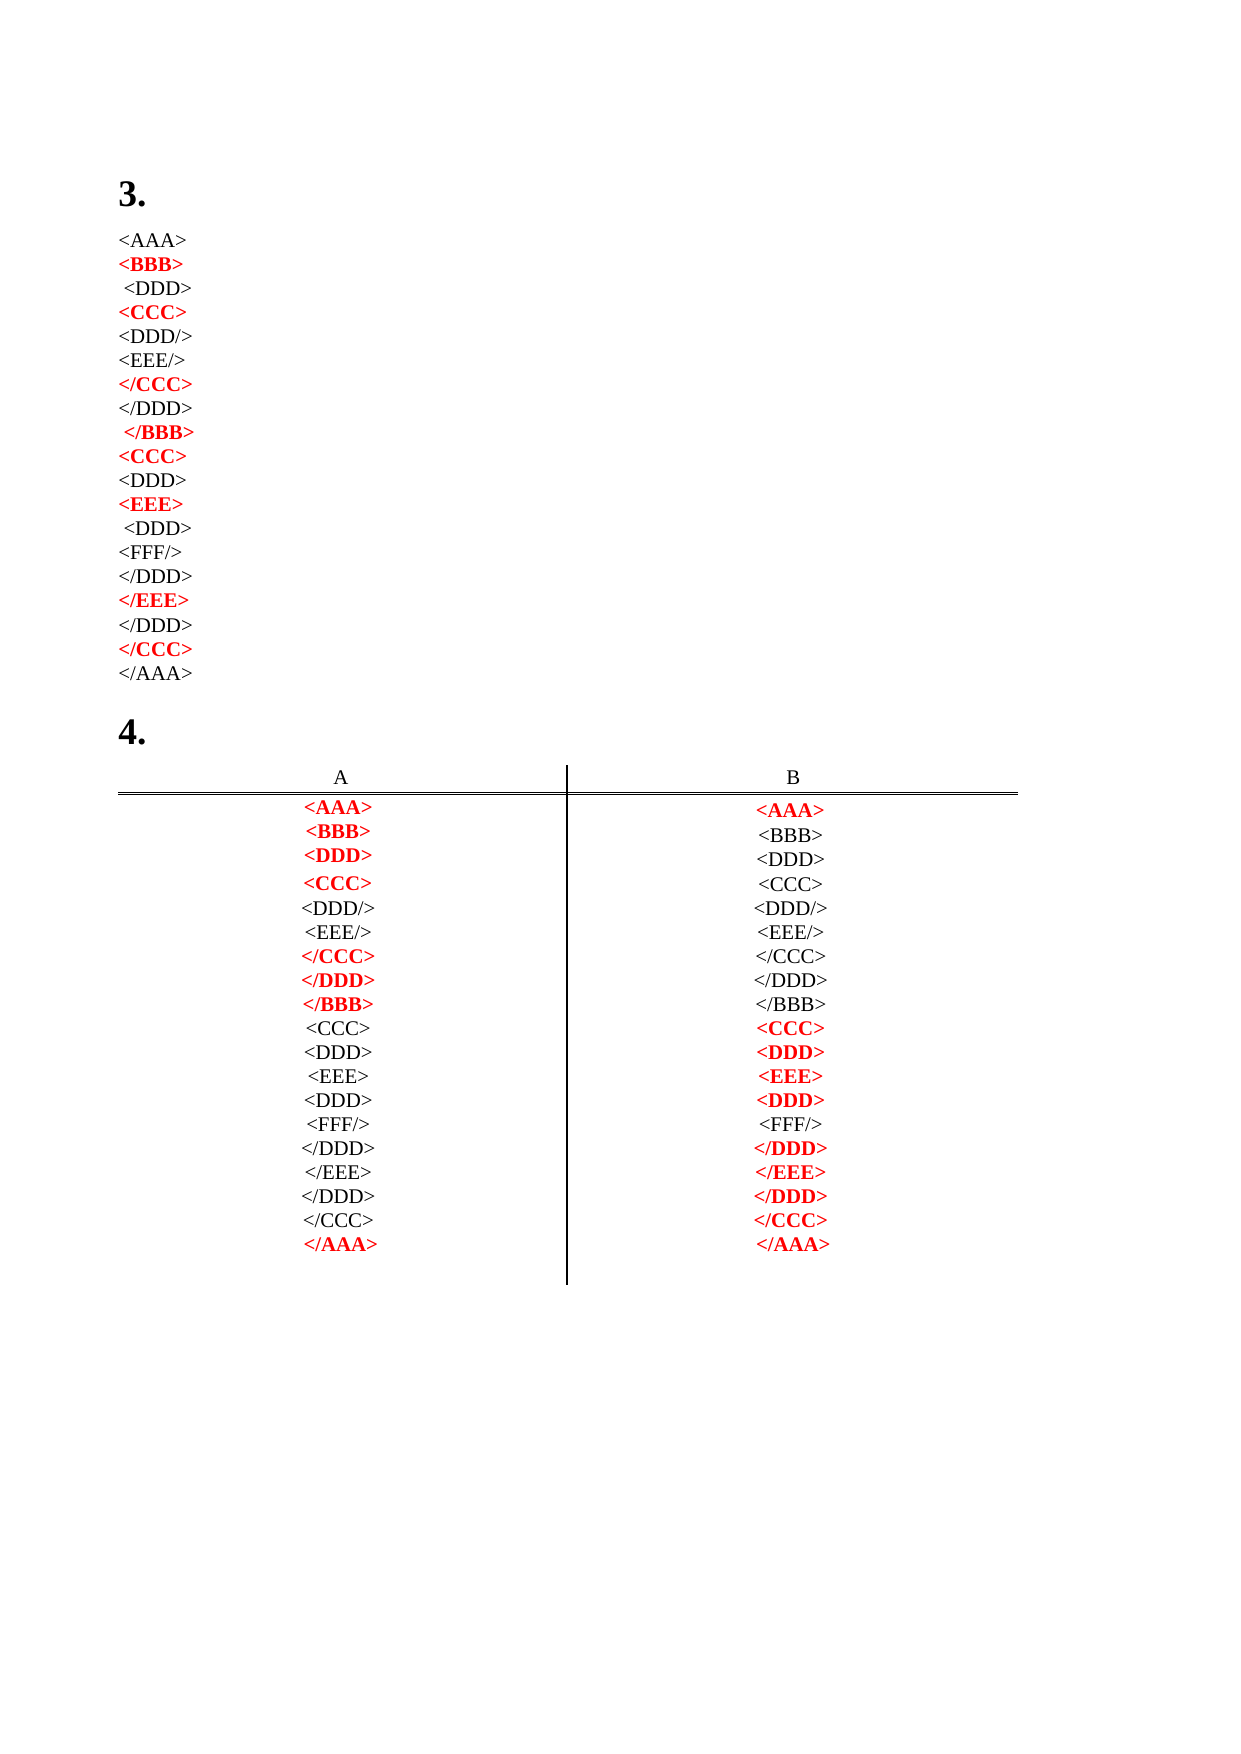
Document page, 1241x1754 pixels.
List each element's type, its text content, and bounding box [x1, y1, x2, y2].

table_header B [568, 765, 1018, 792]
subtitle 3. [118, 172, 1122, 215]
table_header A [118, 765, 566, 792]
table_cell <AAA> <BBB> <DDD> <CCC> <DDD/> <EEE/> </CCC> </DDD> </BBB> <CCC> <DDD> <EEE> <DDD> <FFF/> </DDD> </EEE> </DDD> </CCC> </AAA> [118, 795, 566, 1285]
subtitle 4. [118, 710, 1122, 753]
text <AAA> <BBB> <DDD> <CCC> <DDD/> <EEE/> </CCC> </DDD> </BBB> <CCC> <DDD> <EEE> <DDD> <FFF/> </DDD> </EEE> </DDD> </CCC> </AAA> [118, 227, 1122, 685]
table_cell <AAA> <BBB> <DDD> <CCC> <DDD/> <EEE/> </CCC> </DDD> </BBB> <CCC> <DDD> <EEE> <DDD> <FFF/> </DDD> </EEE> </DDD> </CCC> </AAA> [568, 795, 1018, 1285]
